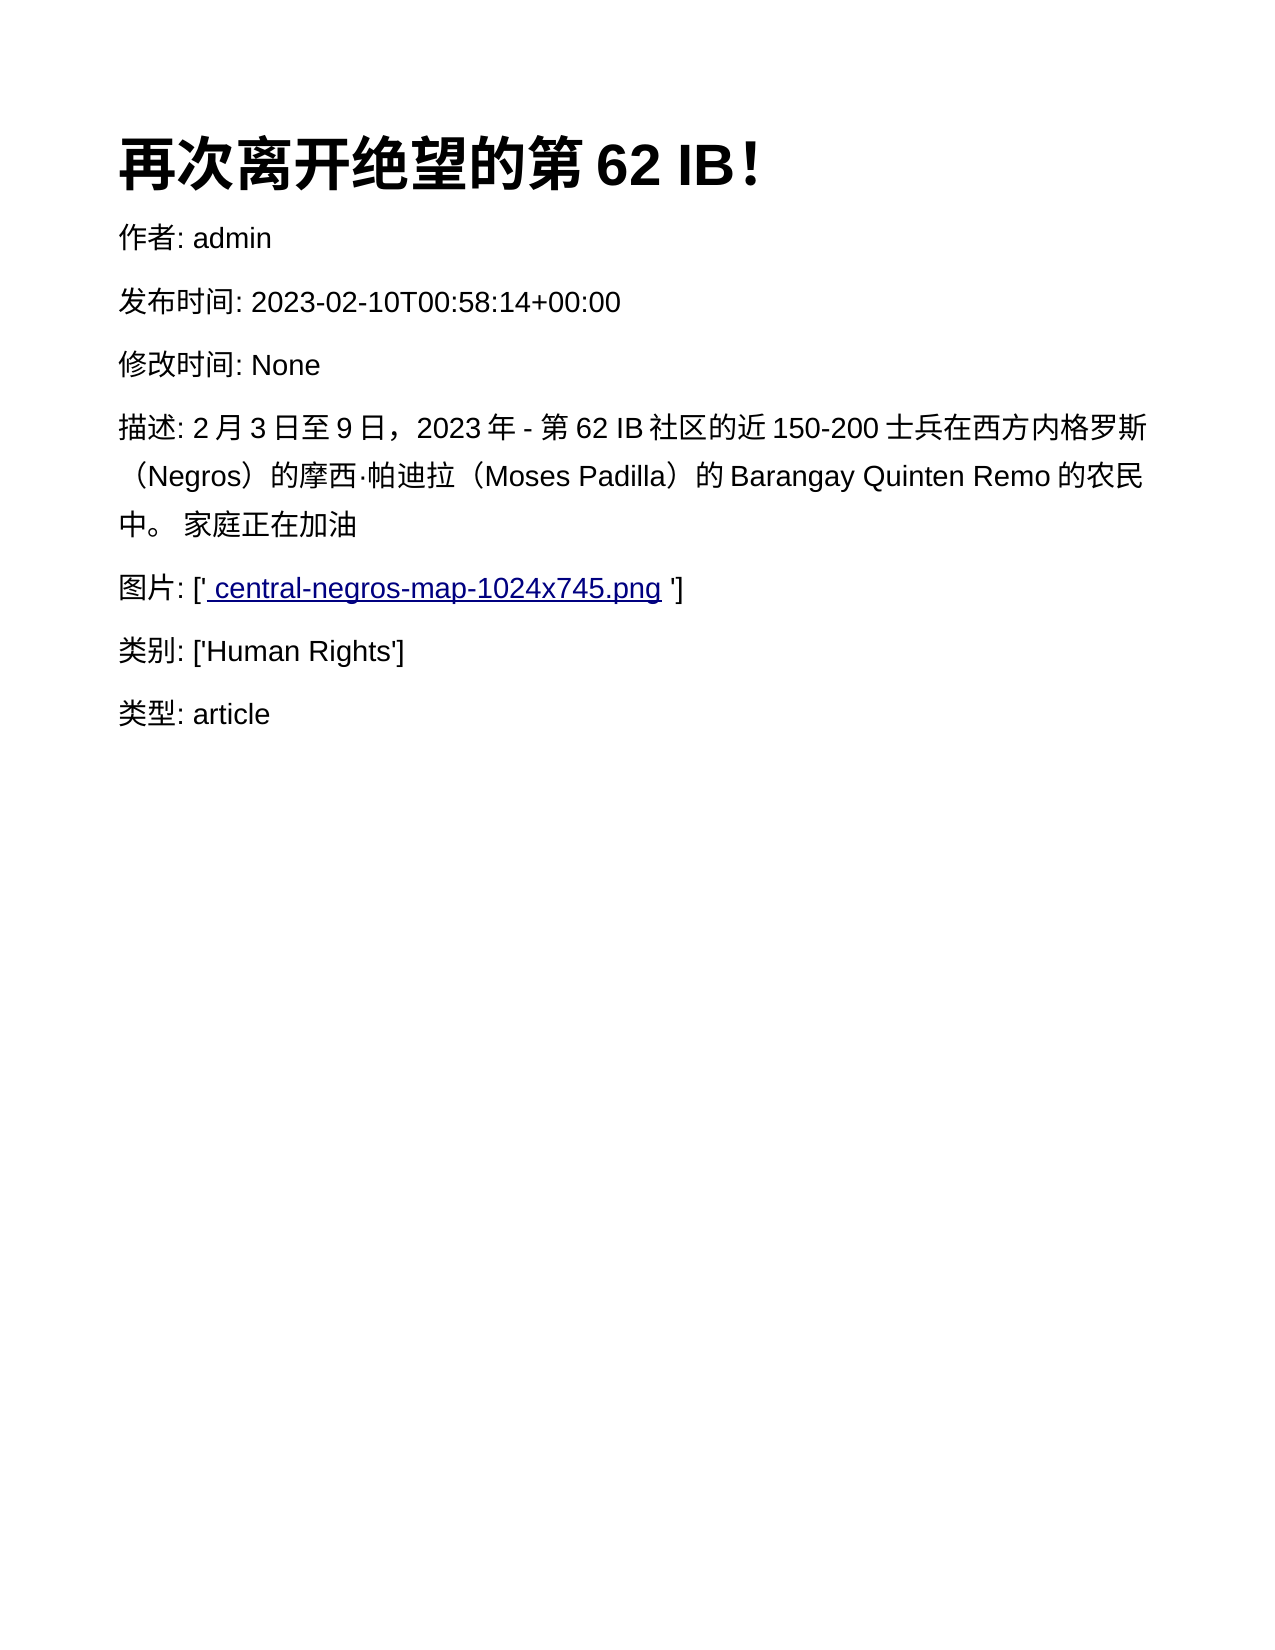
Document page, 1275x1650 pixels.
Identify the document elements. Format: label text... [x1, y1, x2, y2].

subtitle 再次离开绝望的第62 IB！ [118, 118, 1157, 203]
text 图片: [' central-negros-map-1024x745.png '] [118, 565, 1157, 607]
text 修改时间: None [118, 341, 1157, 384]
text 类别: ['Human Rights'] [118, 628, 1157, 670]
text 类型: article [118, 691, 1157, 733]
text 描述: 2月3日至9日，2023年 - 第62 IB社区的近150-200士兵在西方内格罗斯（Negros）的摩西·帕迪拉（Moses Padilla）的Barangay Quinten Remo的农民中。 家庭正在加油 [118, 404, 1157, 544]
text 作者: admin [118, 215, 1157, 257]
text 发布时间: 2023-02-10T00:58:14+00:00 [118, 278, 1157, 321]
